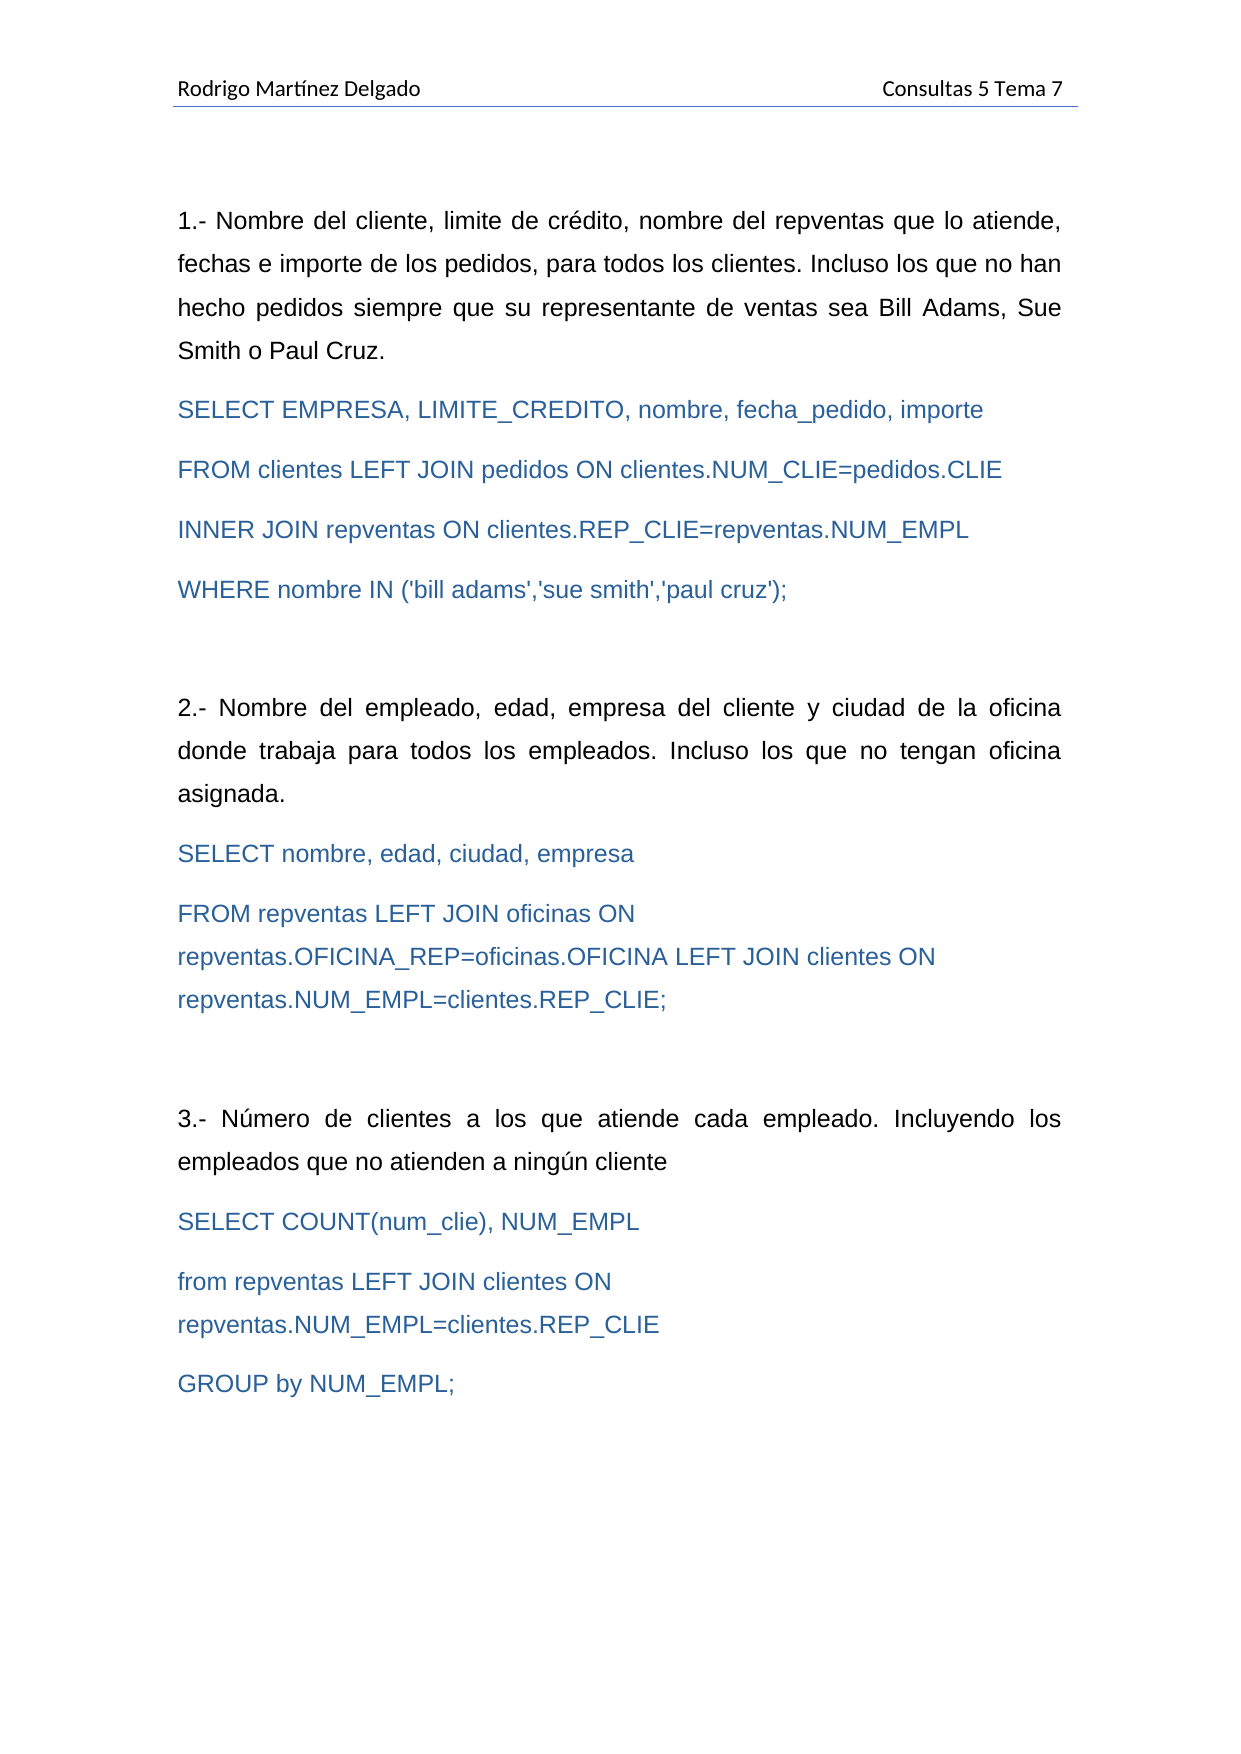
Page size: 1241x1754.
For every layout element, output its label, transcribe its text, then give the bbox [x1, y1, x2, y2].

text INNER JOIN repventas ON clientes.REP_CLIE=repventas.NUM_EMPL [177, 515, 1063, 544]
text WHERE nombre IN ('bill adams','sue smith','paul cruz'); [177, 575, 1063, 603]
text SELECT nombre, edad, ciudad, empresa [177, 839, 1063, 868]
text SELECT EMPRESA, LIMITE_CREDITO, nombre, fecha_pedido, importe [177, 395, 1063, 424]
text 1.- Nombre del cliente, limite de crédito, nombre del repventas que lo atiende, fechas e importe de los pedidos, para todos los clientes. Incluso los que no han hecho pedidos siempre que su representante de ventas sea Bill Adams, Sue Smith o Paul Cruz. [177, 206, 1063, 364]
text SELECT COUNT(num_clie), NUM_EMPL [177, 1207, 1063, 1235]
text FROM repventas LEFT JOIN oficinas ON repventas.OFICINA_REP=oficinas.OFICINA LEFT JOIN clientes ON repventas.NUM_EMPL=clientes.REP_CLIE; [177, 899, 1063, 1014]
text from repventas LEFT JOIN clientes ON repventas.NUM_EMPL=clientes.REP_CLIE [177, 1266, 1063, 1338]
text 3.- Número de clientes a los que atiende cada empleado. Incluyendo los empleados que no atienden a ningún cliente [177, 1104, 1063, 1176]
text FROM clientes LEFT JOIN pedidos ON clientes.NUM_CLIE=pedidos.CLIE [177, 455, 1063, 484]
text GROUP by NUM_EMPL; [177, 1369, 1063, 1398]
text 2.- Nombre del empleado, edad, empresa del cliente y ciudad de la oficina donde trabaja para todos los empleados. Incluso los que no tengan oficina asignada. [177, 693, 1063, 808]
